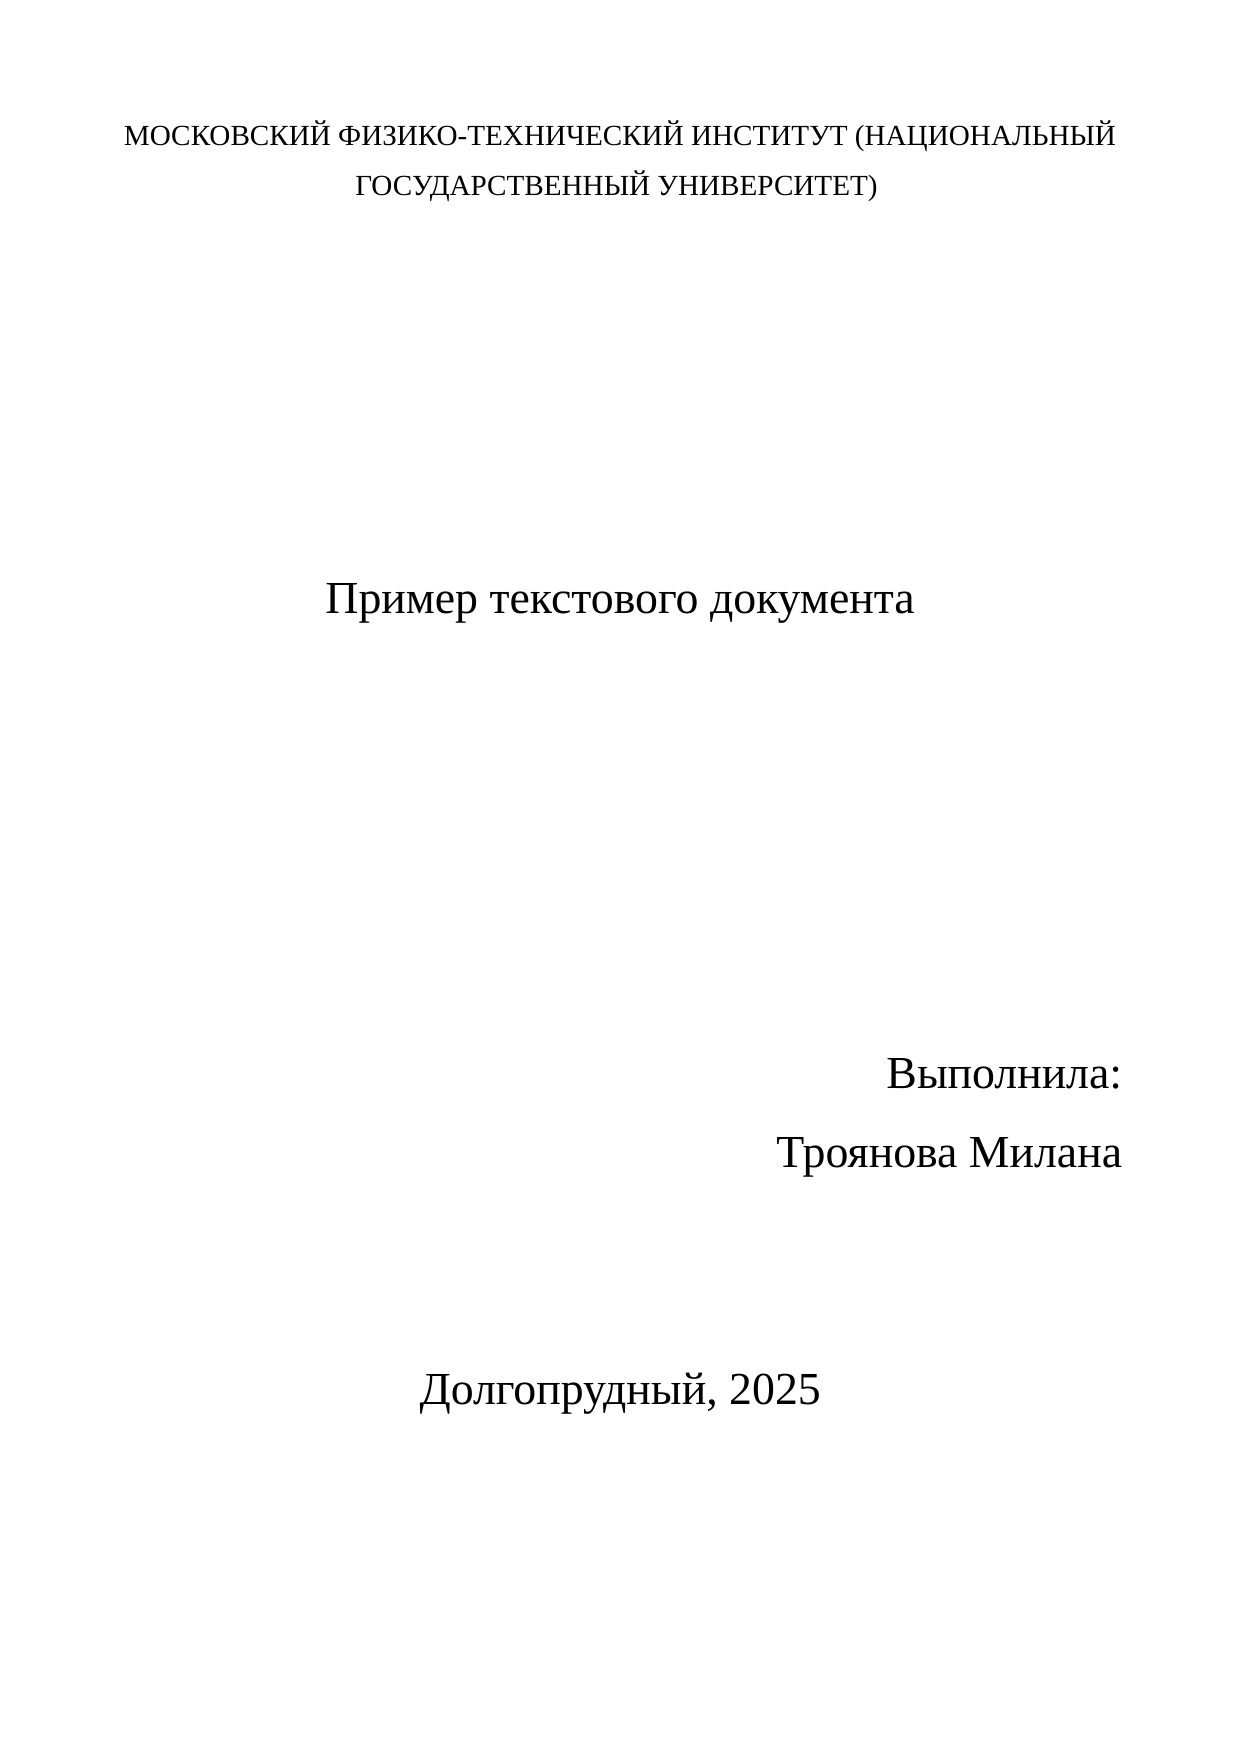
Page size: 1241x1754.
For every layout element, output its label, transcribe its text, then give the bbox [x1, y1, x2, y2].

text Троянова Милана [118, 1124, 1122, 1177]
text Долгопрудный, 2025 [118, 1362, 1122, 1414]
text МОСКОВСКИЙ ФИЗИКО-ТЕХНИЧЕСКИЙ ИНСТИТУТ (НАЦИОНАЛЬНЫЙ ГОСУДАРСТВЕННЫЙ УНИВЕРСИТЕТ) [118, 118, 1122, 202]
text Пример текстового документа [118, 571, 1122, 624]
text Выполнила: [118, 1045, 1122, 1098]
